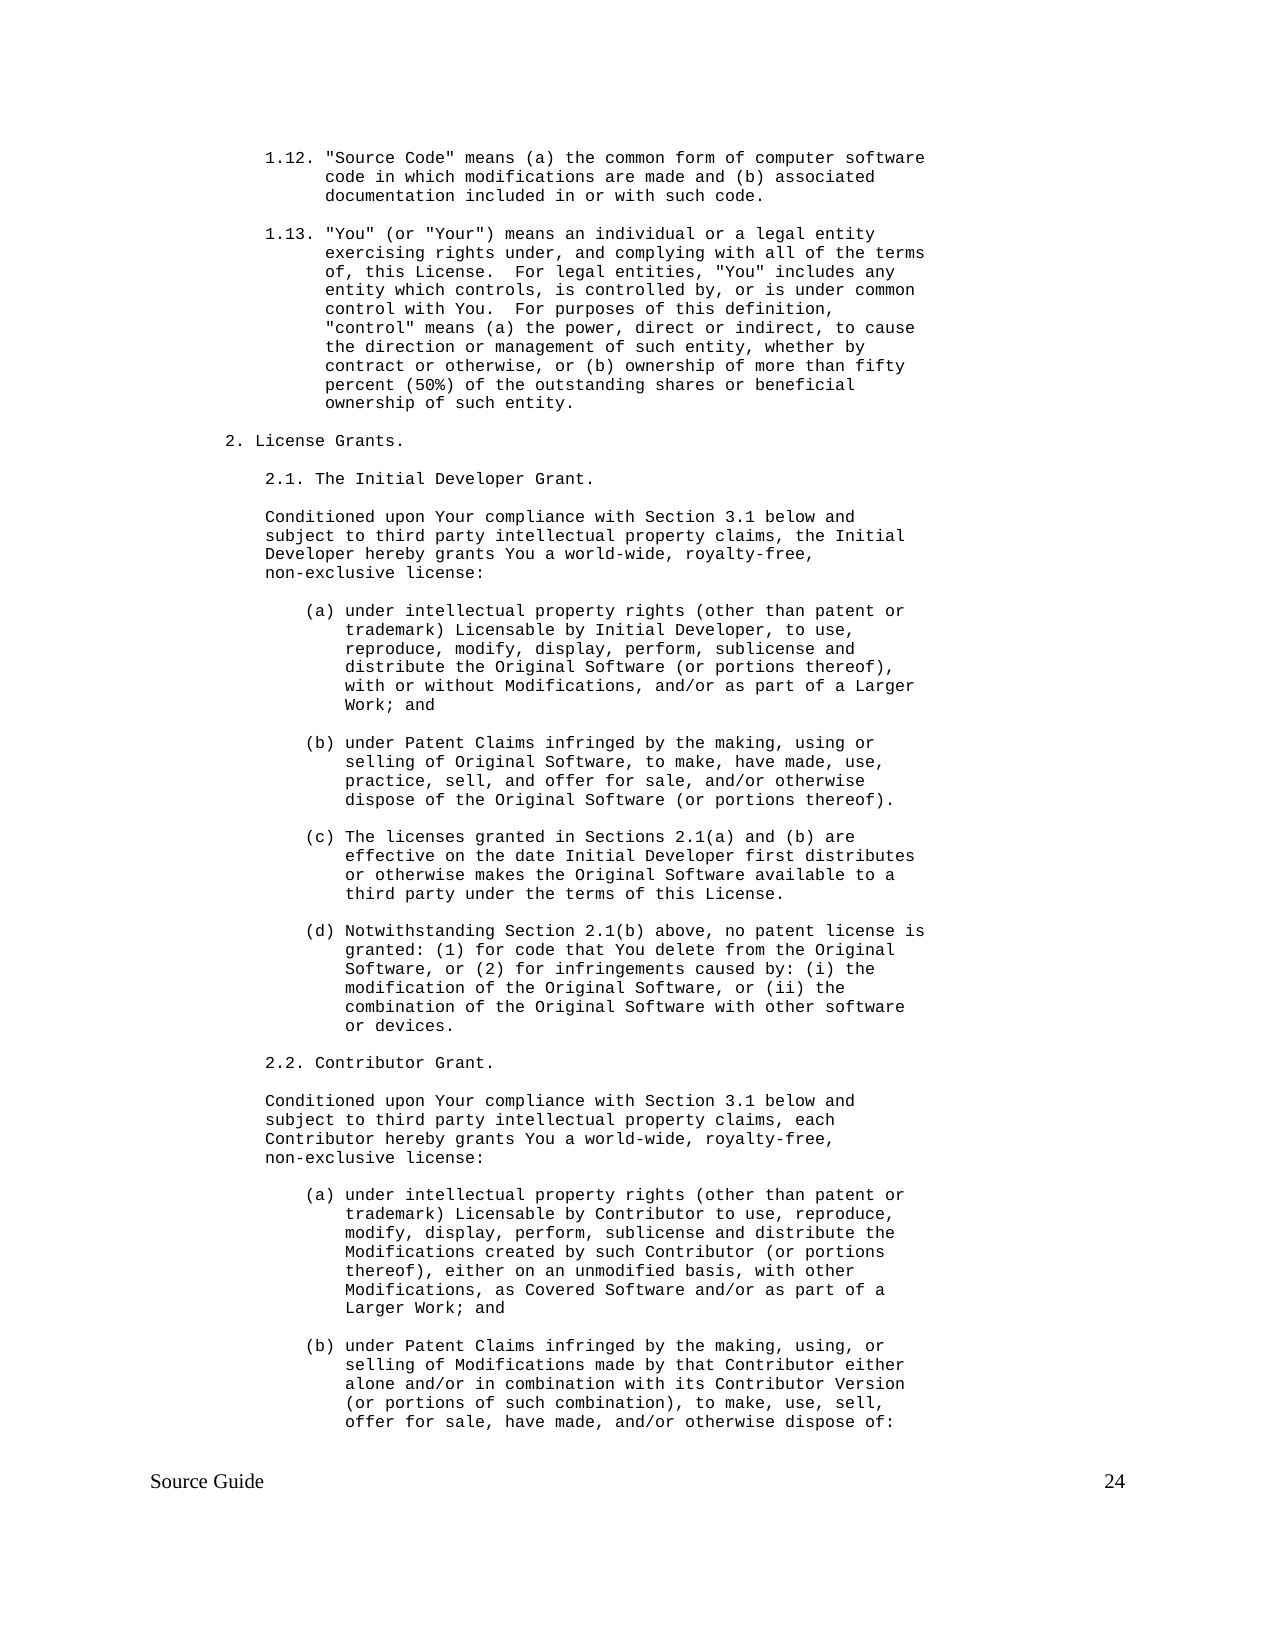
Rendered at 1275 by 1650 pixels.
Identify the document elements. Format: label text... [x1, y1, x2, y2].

text reproduce, modify, display, perform, sublicense and [225, 640, 1125, 659]
text offer for sale, have made, and/or otherwise dispose of: [225, 1413, 1125, 1432]
text (b) under Patent Claims infringed by the making, using or [225, 734, 1125, 753]
text Modifications, as Covered Software and/or as part of a [225, 1281, 1125, 1300]
text 2.2. Contributor Grant. [225, 1055, 1125, 1074]
text or devices. [225, 1017, 1125, 1036]
text Contributor hereby grants You a world-wide, royalty-free, [225, 1130, 1125, 1149]
text entity which controls, is controlled by, or is under common [225, 282, 1125, 301]
text the direction or management of such entity, whether by [225, 338, 1125, 357]
text combination of the Original Software with other software [225, 998, 1125, 1017]
text with or without Modifications, and/or as part of a Larger [225, 678, 1125, 697]
text Modifications created by such Contributor (or portions [225, 1243, 1125, 1262]
text (b) under Patent Claims infringed by the making, using, or [225, 1338, 1125, 1357]
text practice, sell, and offer for sale, and/or otherwise [225, 772, 1125, 791]
text alone and/or in combination with its Contributor Version [225, 1376, 1125, 1394]
text of, this License. For legal entities, "You" includes any [225, 263, 1125, 282]
text granted: (1) for code that You delete from the Original [225, 942, 1125, 961]
text exercising rights under, and complying with all of the terms [225, 244, 1125, 263]
text 1.12. "Source Code" means (a) the common form of computer software [225, 150, 1125, 169]
text effective on the date Initial Developer first distributes [225, 848, 1125, 866]
text modification of the Original Software, or (ii) the [225, 979, 1125, 998]
text control with You. For purposes of this definition, [225, 301, 1125, 320]
text dispose of the Original Software (or portions thereof). [225, 791, 1125, 810]
text Developer hereby grants You a world-wide, royalty-free, [225, 546, 1125, 565]
text (c) The licenses granted in Sections 2.1(a) and (b) are [225, 829, 1125, 848]
text percent (50%) of the outstanding shares or beneficial [225, 376, 1125, 395]
text 1.13. "You" (or "Your") means an individual or a legal entity [225, 225, 1125, 244]
text subject to third party intellectual property claims, each [225, 1112, 1125, 1130]
text (a) under intellectual property rights (other than patent or [225, 602, 1125, 621]
text (d) Notwithstanding Section 2.1(b) above, no patent license is [225, 923, 1125, 942]
text contract or otherwise, or (b) ownership of more than fifty [225, 357, 1125, 376]
text selling of Modifications made by that Contributor either [225, 1357, 1125, 1376]
text Larger Work; and [225, 1300, 1125, 1319]
text 2. License Grants. [225, 433, 1125, 452]
text code in which modifications are made and (b) associated [225, 169, 1125, 188]
text 2.1. The Initial Developer Grant. [225, 471, 1125, 489]
text selling of Original Software, to make, have made, use, [225, 753, 1125, 772]
text (a) under intellectual property rights (other than patent or [225, 1187, 1125, 1206]
text trademark) Licensable by Initial Developer, to use, [225, 621, 1125, 640]
text non-exclusive license: [225, 565, 1125, 584]
text non-exclusive license: [225, 1149, 1125, 1168]
text Conditioned upon Your compliance with Section 3.1 below and [225, 1093, 1125, 1112]
text trademark) Licensable by Contributor to use, reproduce, [225, 1206, 1125, 1225]
text third party under the terms of this License. [225, 885, 1125, 904]
text modify, display, perform, sublicense and distribute the [225, 1225, 1125, 1243]
text thereof), either on an unmodified basis, with other [225, 1262, 1125, 1281]
text distribute the Original Software (or portions thereof), [225, 659, 1125, 678]
text ownership of such entity. [225, 395, 1125, 414]
text "control" means (a) the power, direct or indirect, to cause [225, 320, 1125, 338]
text Conditioned upon Your compliance with Section 3.1 below and [225, 508, 1125, 527]
text documentation included in or with such code. [225, 188, 1125, 207]
text Work; and [225, 697, 1125, 716]
text or otherwise makes the Original Software available to a [225, 866, 1125, 885]
text (or portions of such combination), to make, use, sell, [225, 1394, 1125, 1413]
text subject to third party intellectual property claims, the Initial [225, 527, 1125, 546]
text Software, or (2) for infringements caused by: (i) the [225, 961, 1125, 979]
